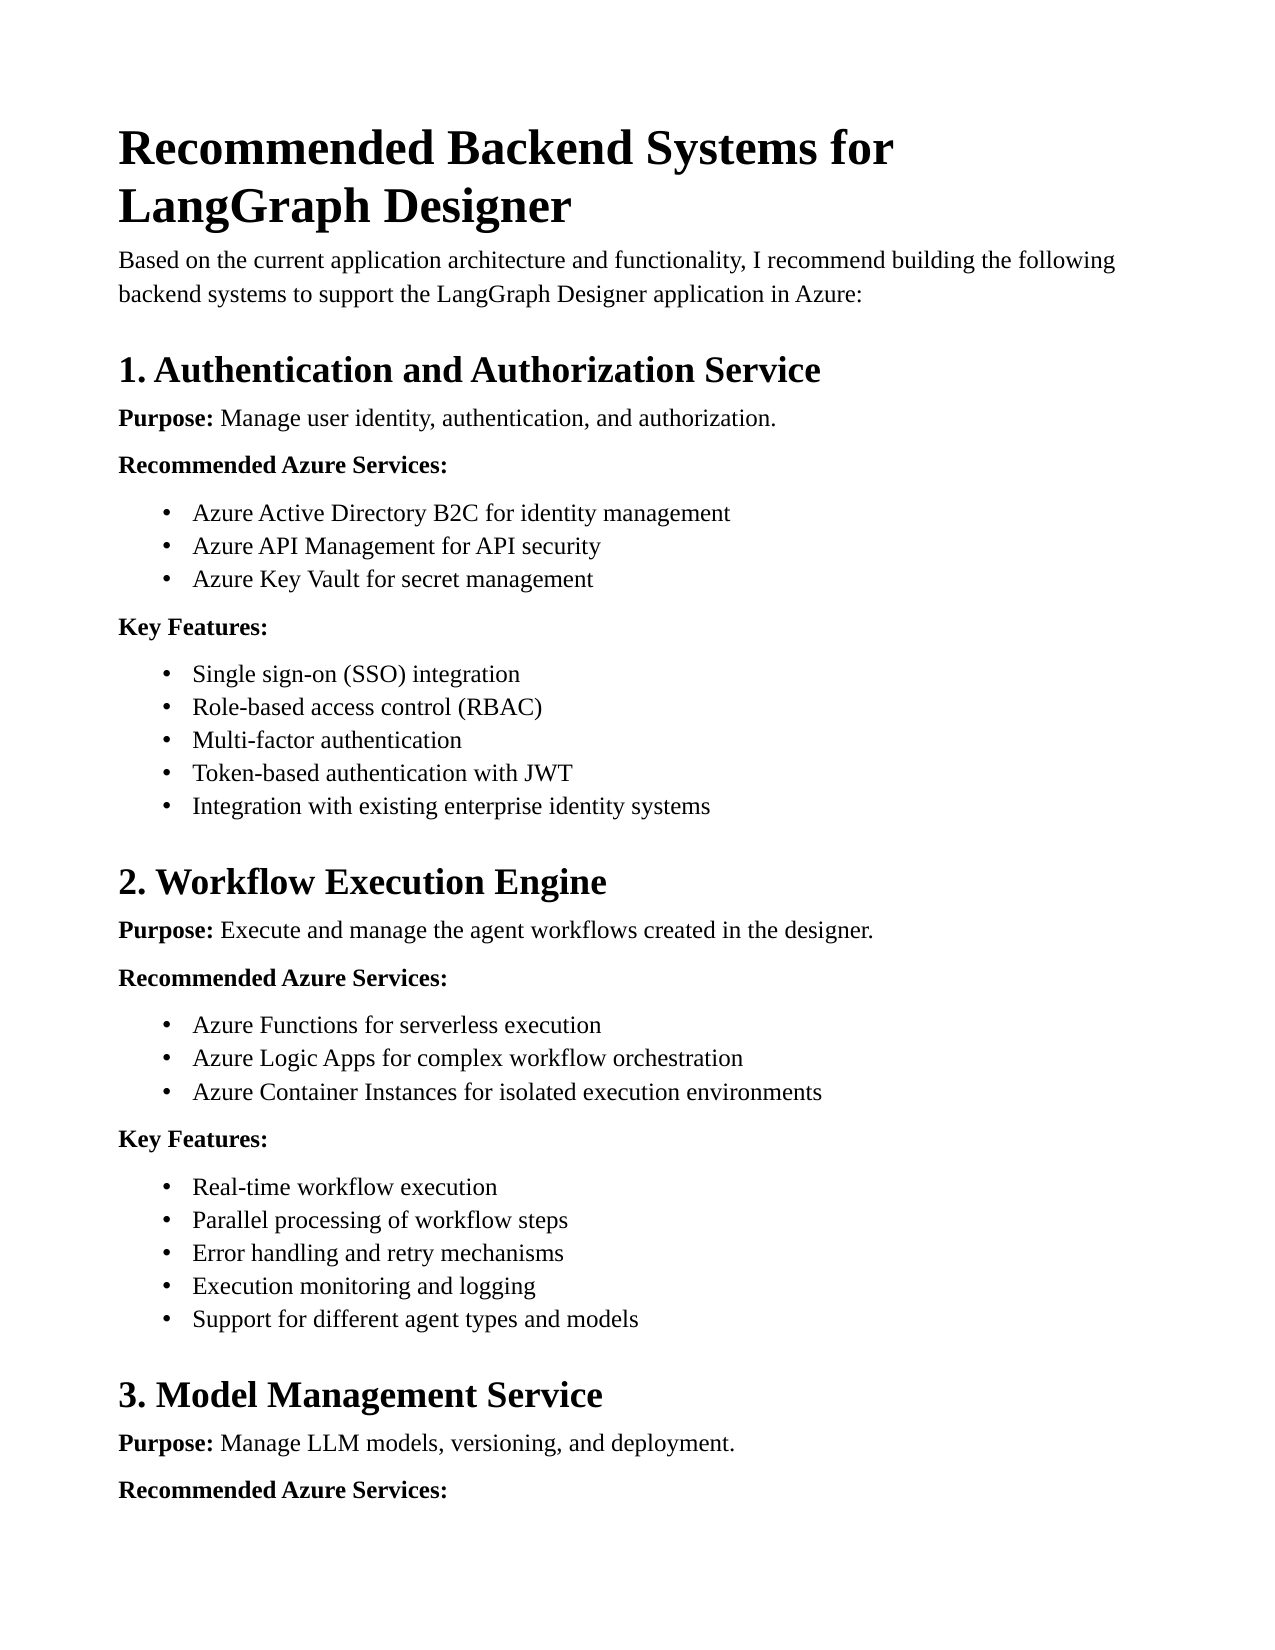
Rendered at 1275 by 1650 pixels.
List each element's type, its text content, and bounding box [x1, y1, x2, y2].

subtitle 1. Authentication and Authorization Service [118, 347, 1157, 390]
text Based on the current application architecture and functionality, I recommend building the following backend systems to support the LangGraph Designer application in Azure: [118, 246, 1157, 307]
list Support for different agent types and models [162, 1304, 1157, 1333]
list Single sign-on (SSO) integration [162, 659, 1157, 688]
list Integration with existing enterprise identity systems [162, 791, 1157, 820]
text Key Features: [118, 1124, 1157, 1153]
list Azure Container Instances for isolated execution environments [162, 1077, 1157, 1105]
list Azure Logic Apps for complex workflow orchestration [162, 1043, 1157, 1072]
text Recommended Azure Services: [118, 450, 1157, 479]
list Azure API Management for API security [162, 531, 1157, 560]
text Purpose: Manage user identity, authentication, and authorization. [118, 403, 1157, 431]
list Multi-factor authentication [162, 725, 1157, 754]
list Error handling and retry mechanisms [162, 1238, 1157, 1267]
subtitle 2. Workflow Execution Engine [118, 860, 1157, 903]
subtitle Recommended Backend Systems for LangGraph Designer [118, 118, 1157, 233]
list Azure Key Vault for secret management [162, 564, 1157, 593]
text Recommended Azure Services: [118, 963, 1157, 992]
list Role-based access control (RBAC) [162, 692, 1157, 721]
list Token-based authentication with JWT [162, 758, 1157, 787]
text Purpose: Manage LLM models, versioning, and deployment. [118, 1428, 1157, 1457]
list Parallel processing of workflow steps [162, 1205, 1157, 1233]
list Azure Active Directory B2C for identity management [162, 498, 1157, 527]
subtitle 3. Model Management Service [118, 1372, 1157, 1415]
list Real-time workflow execution [162, 1172, 1157, 1201]
list Azure Functions for serverless execution [162, 1011, 1157, 1039]
text Recommended Azure Services: [118, 1476, 1157, 1504]
text Key Features: [118, 612, 1157, 640]
text Purpose: Execute and manage the agent workflows created in the designer. [118, 915, 1157, 944]
list Execution monitoring and logging [162, 1271, 1157, 1299]
